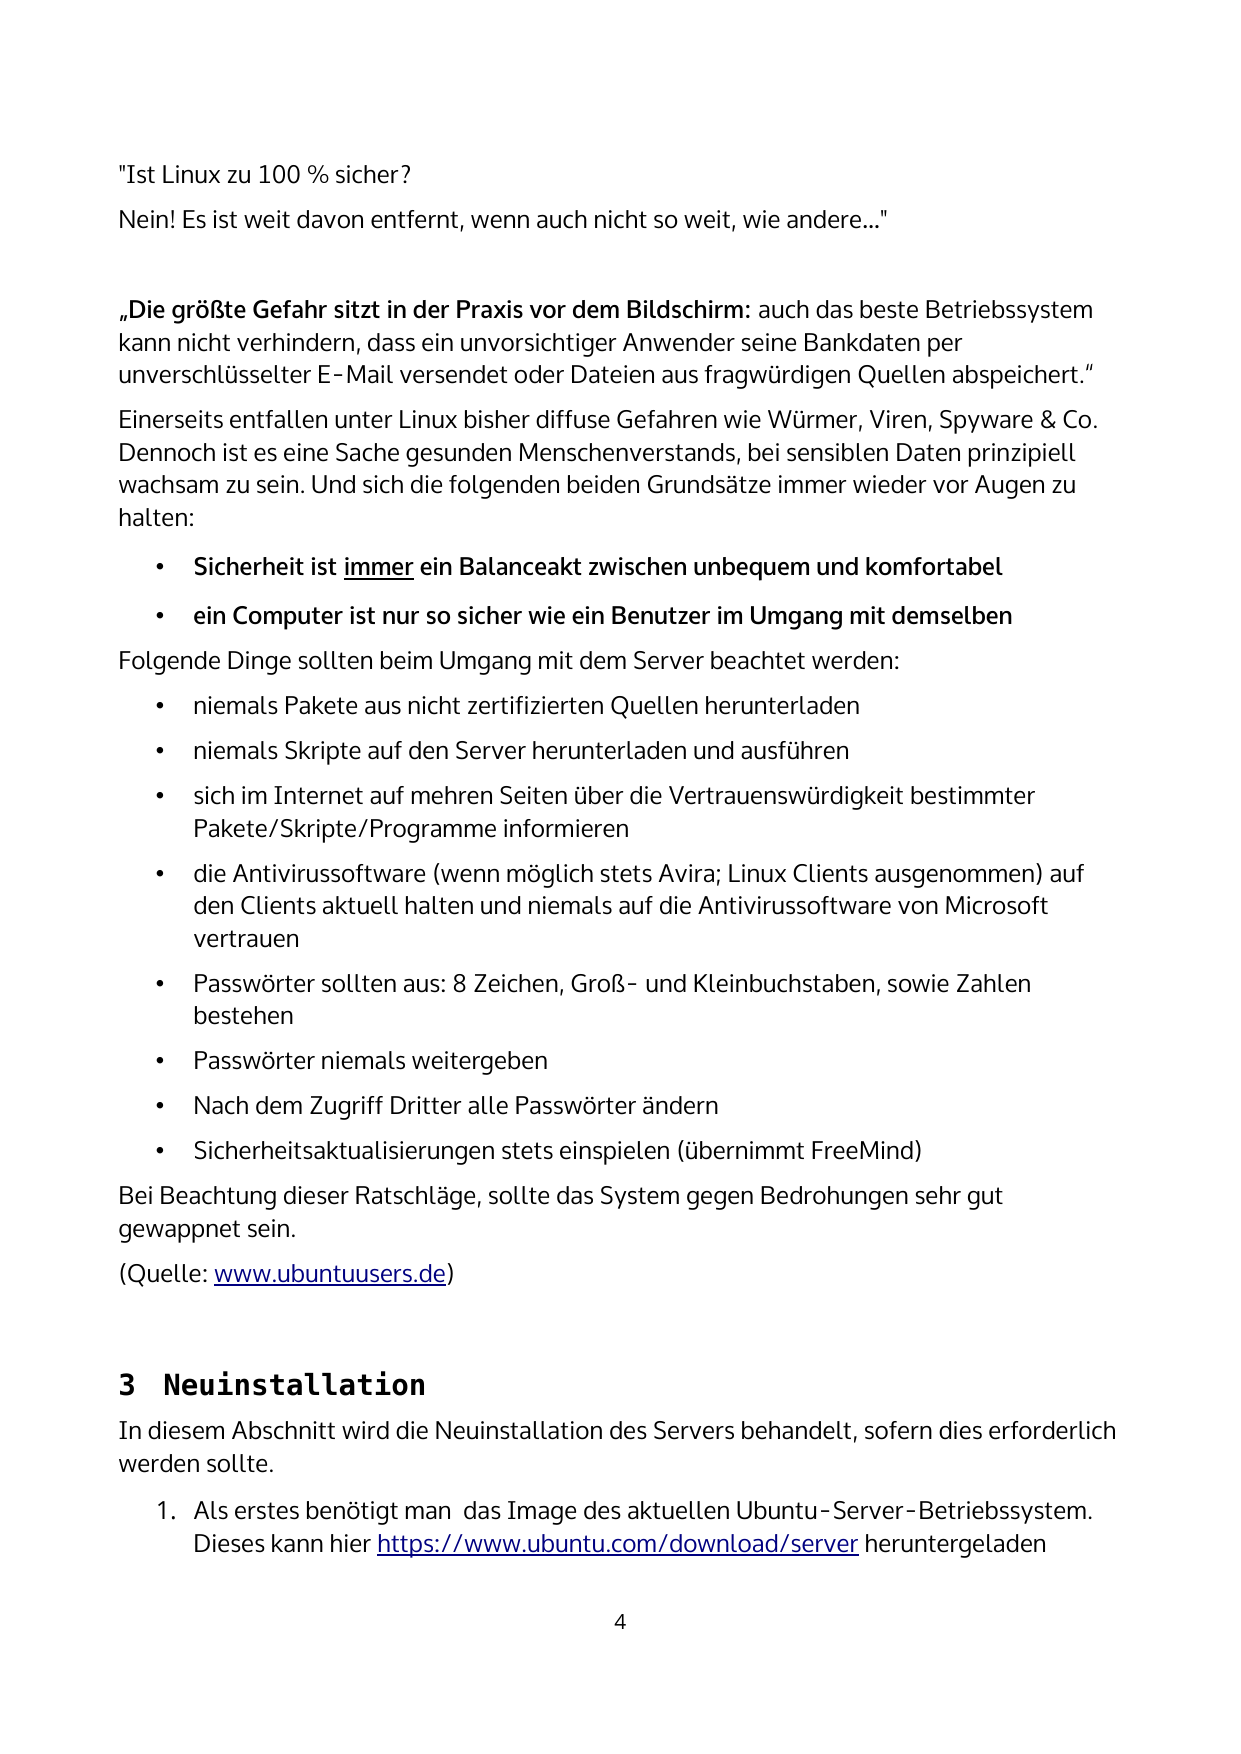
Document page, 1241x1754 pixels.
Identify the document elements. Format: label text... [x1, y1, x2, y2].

text Folgende Dinge sollten beim Umgang mit dem Server beachtet werden: [118, 645, 1122, 678]
text "Ist Linux zu 100 % sicher? [118, 159, 1122, 191]
list Als erstes benötigt man das Image des aktuellen Ubuntu-Server-Betriebssystem. Dieses kann hier https://www.ubuntu.com/download/server heruntergeladen [156, 1493, 1122, 1560]
list Passwörter sollten aus: 8 Zeichen, Groß- und Kleinbuchstaben, sowie Zahlen bestehen [156, 968, 1122, 1033]
list ein Computer ist nur so sicher wie ein Benutzer im Umgang mit demselben [156, 596, 1122, 633]
list Sicherheitsaktualisierungen stets einspielen (übernimmt FreeMind) [156, 1135, 1122, 1168]
list niemals Skripte auf den Server herunterladen und ausführen [156, 735, 1122, 768]
text Einerseits entfallen unter Linux bisher diffuse Gefahren wie Würmer, Viren, Spyware & Co. Dennoch ist es eine Sache gesunden Menschenverstands, bei sensiblen Daten prinzipiell wachsam zu sein. Und sich die folgenden beiden Grundsätze immer wieder vor Augen zu halten: [118, 404, 1122, 534]
list Sicherheit ist immer ein Balanceakt zwischen unbequem und komfortabel [156, 547, 1122, 583]
text In diesem Abschnitt wird die Neuinstallation des Servers behandelt, sofern dies erforderlich werden sollte. [118, 1415, 1122, 1480]
text Nein! Es ist weit davon entfernt, wenn auch nicht so weit, wie andere…" [118, 204, 1122, 236]
text „Die größte Gefahr sitzt in der Praxis vor dem Bildschirm: auch das beste Betriebssystem kann nicht verhindern, dass ein unvorsichtiger Anwender seine Bankdaten per unverschlüsselter E-Mail versendet oder Dateien aus fragwürdigen Quellen abspeichert.“ [118, 290, 1122, 392]
list sich im Internet auf mehren Seiten über die Vertrauenswürdigkeit bestimmter Pakete/Skripte/Programme informieren [156, 780, 1122, 845]
list niemals Pakete aus nicht zertifizierten Quellen herunterladen [156, 690, 1122, 723]
text Bei Beachtung dieser Ratschläge, sollte das System gegen Bedrohungen sehr gut gewappnet sein. [118, 1180, 1122, 1245]
list Nach dem Zugriff Dritter alle Passwörter ändern [156, 1090, 1122, 1123]
list die Antivirussoftware (wenn möglich stets Avira; Linux Clients ausgenommen) auf den Clients aktuell halten und niemals auf die Antivirussoftware von Microsoft vertrauen [156, 858, 1122, 955]
text (Quelle: www.ubuntuusers.de) [118, 1258, 1122, 1290]
list Passwörter niemals weitergeben [156, 1045, 1122, 1078]
subtitle 3 Neuinstallation [118, 1369, 1122, 1403]
